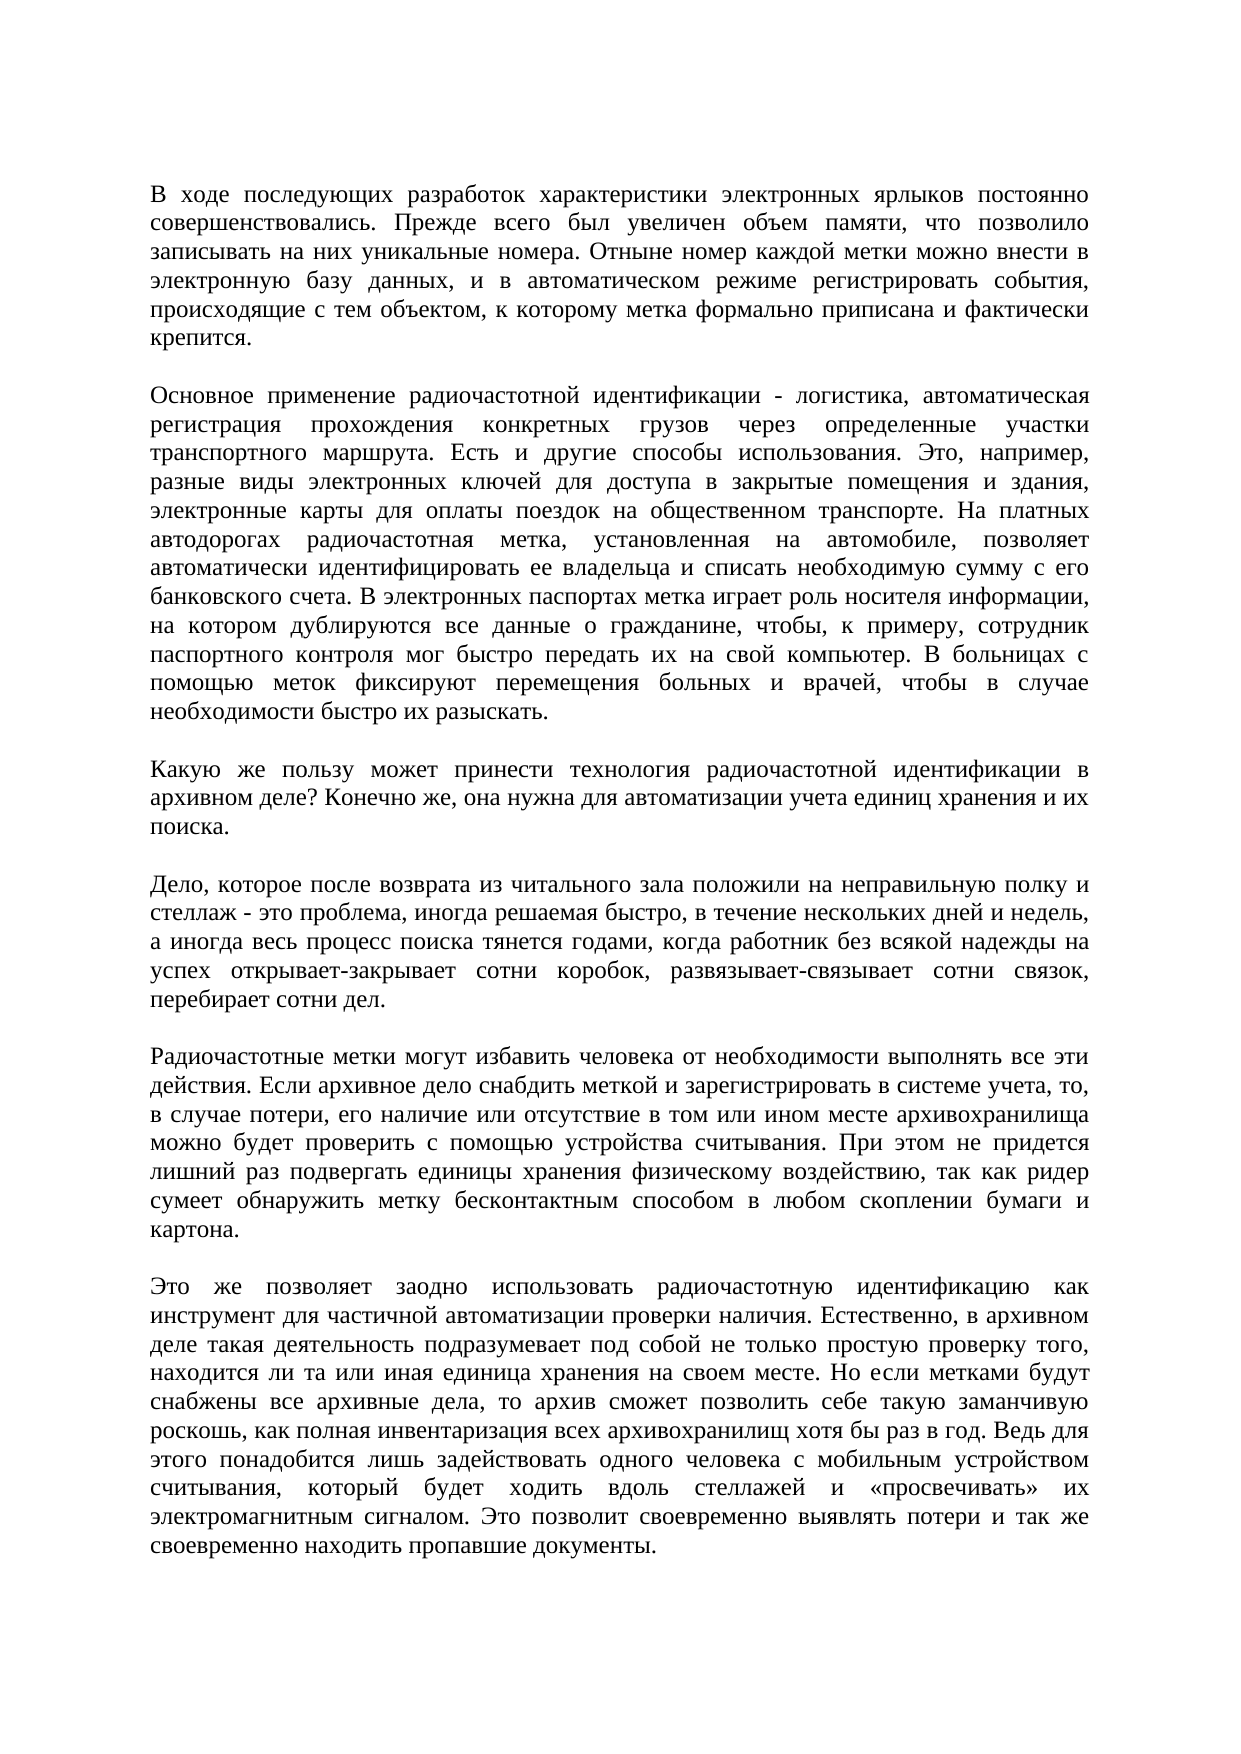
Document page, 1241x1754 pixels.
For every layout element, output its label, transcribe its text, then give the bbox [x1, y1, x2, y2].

text Дело, которое после возврата из читального зала положили на неправильную полку и стеллаж - это проблема, иногда решаемая быстро, в течение нескольких дней и недель, а иногда весь процесс поиска тянется годами, когда работник без всякой надежды на успех открывает-закрывает сотни коробок, развязывает-связывает сотни связок, перебирает сотни дел. [150, 869, 1090, 1012]
text Радиочастотные метки могут избавить человека от необходимости выполнять все эти действия. Если архивное дело снабдить меткой и зарегистрировать в системе учета, то, в случае потери, его наличие или отсутствие в том или ином месте архивохранилища можно будет проверить с помощью устройства считывания. При этом не придется лишний раз подвергать единицы хранения физическому воздействию, так как ридер сумеет обнаружить метку бесконтактным способом в любом скоплении бумаги и картона. [150, 1041, 1090, 1242]
text В ходе последующих разработок характеристики электронных ярлыков постоянно совершенствовались. Прежде всего был увеличен объем памяти, что позволило записывать на них уникальные номера. Отныне номер каждой метки можно внести в электронную базу данных, и в автоматическом режиме регистрировать события, происходящие с тем объектом, к которому метка формально приписана и фактически крепится. [150, 179, 1090, 351]
text Основное применение радиочастотной идентификации - логистика, автоматическая регистрация прохождения конкретных грузов через определенные участки транспортного маршрута. Есть и другие способы использования. Это, например, разные виды электронных ключей для доступа в закрытые помещения и здания, электронные карты для оплаты поездок на общественном транспорте. На платных автодорогах радиочастотная метка, установленная на автомобиле, позволяет автоматически идентифицировать ее владельца и списать необходимую сумму с его банковского счета. В электронных паспортах метка играет роль носителя информации, на котором дублируются все данные о гражданине, чтобы, к примеру, сотрудник паспортного контроля мог быстро передать их на свой компьютер. В больницах с помощью меток фиксируют перемещения больных и врачей, чтобы в случае необходимости быстро их разыскать. [150, 380, 1090, 725]
text Какую же пользу может принести технология радиочастотной идентификации в архивном деле? Конечно же, она нужна для автоматизации учета единиц хранения и их поиска. [150, 754, 1090, 840]
text Это же позволяет заодно использовать радиочастотную идентификацию как инструмент для частичной автоматизации проверки наличия. Естественно, в архивном деле такая деятельность подразумевает под собой не только простую проверку того, находится ли та или иная единица хранения на своем месте. Но если метками будут снабжены все архивные дела, то архив сможет позволить себе такую заманчивую роскошь, как полная инвентаризация всех архивохранилищ хотя бы раз в год. Ведь для этого понадобится лишь задействовать одного человека с мобильным устройством считывания, который будет ходить вдоль стеллажей и «просвечивать» их электромагнитным сигналом. Это позволит своевременно выявлять потери и так же своевременно находить пропавшие документы. [150, 1271, 1090, 1559]
